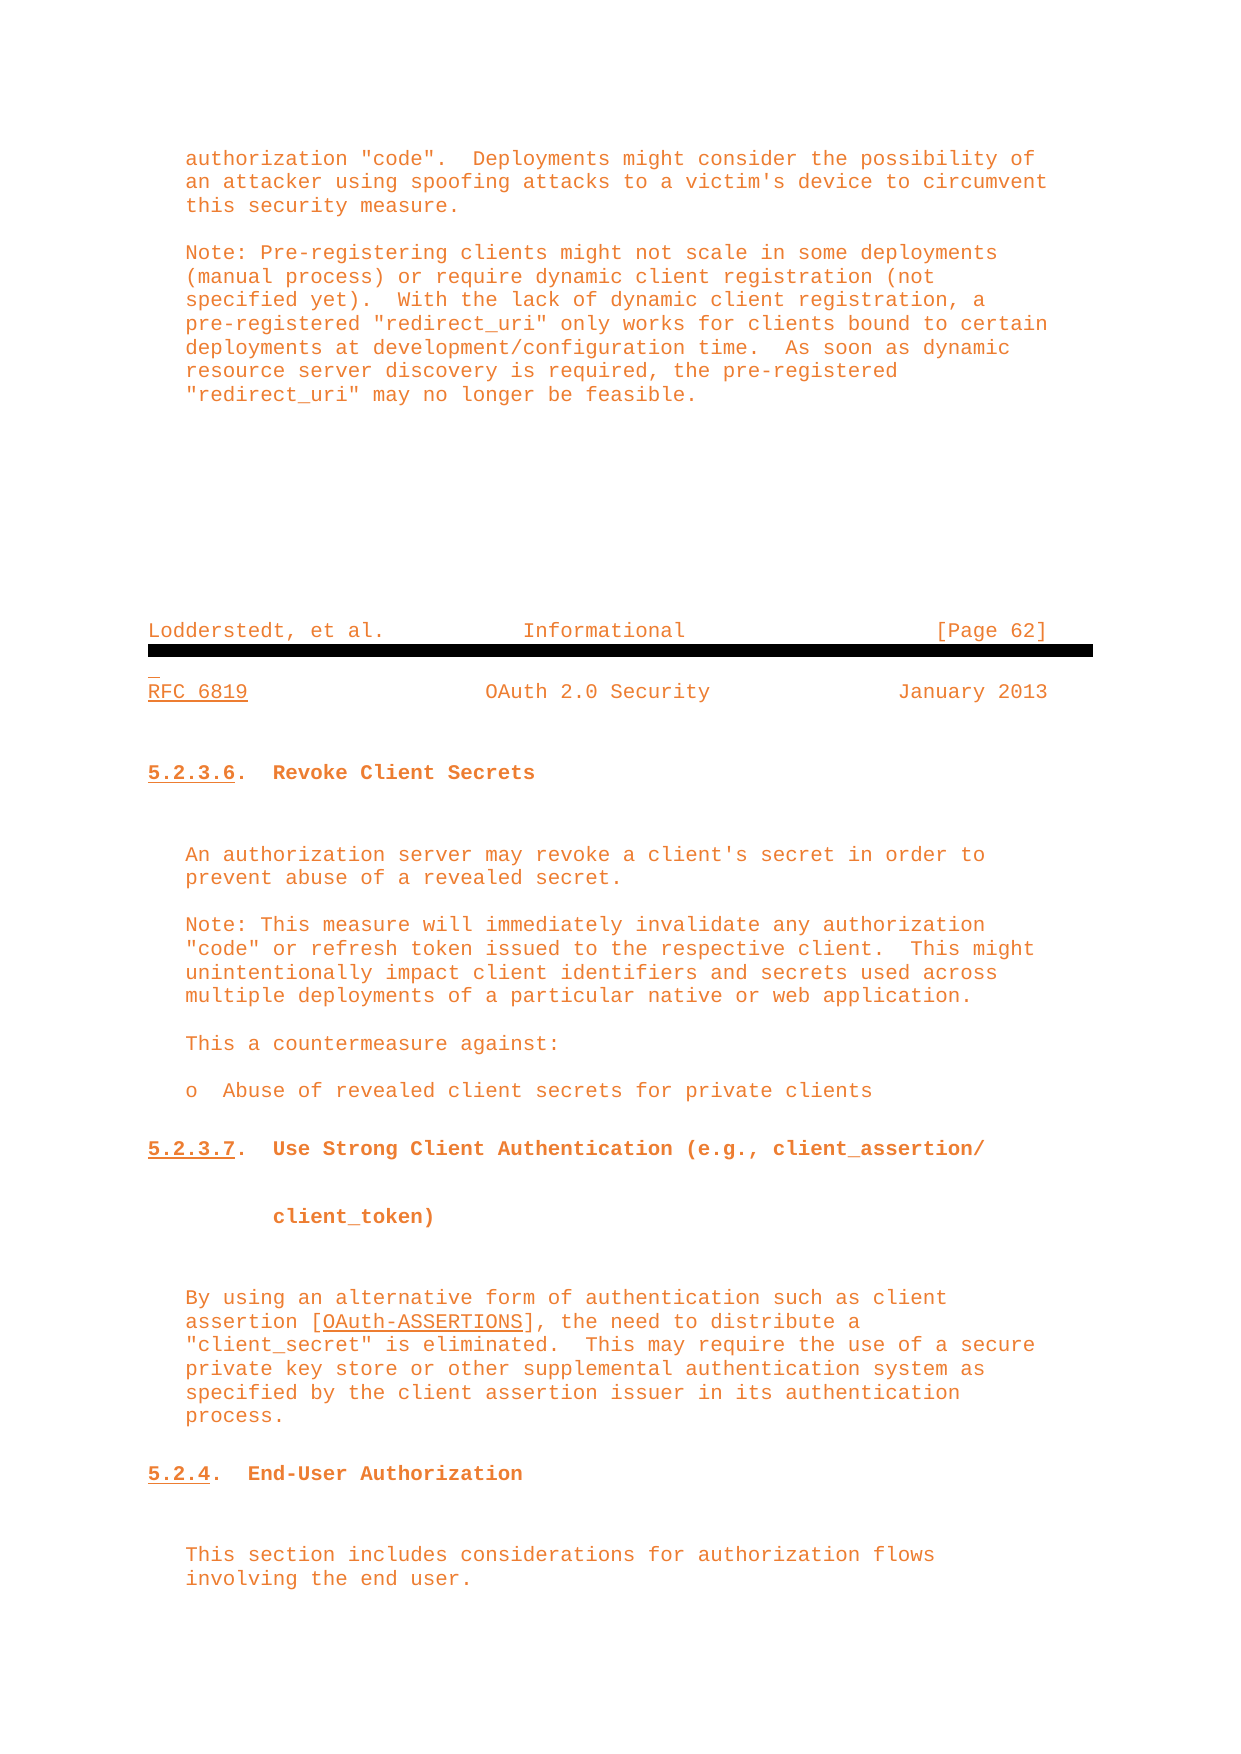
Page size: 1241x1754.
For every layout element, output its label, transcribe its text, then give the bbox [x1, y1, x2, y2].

text Note: Pre-registering clients might not scale in some deployments [148, 242, 1093, 266]
text private key store or other supplemental authentication system as [148, 1358, 1093, 1382]
text 5.2.3.7. Use Strong Client Authentication (e.g., client_assertion/ [148, 1138, 1093, 1161]
text (manual process) or require dynamic client registration (not [148, 266, 1093, 289]
text deployments at development/configuration time. As soon as dynamic [148, 337, 1093, 360]
text involving the end user. [148, 1568, 1093, 1592]
text 5.2.4. End-User Authorization [148, 1463, 1093, 1487]
text prevent abuse of a revealed secret. [148, 867, 1093, 891]
text specified yet). With the lack of dynamic client registration, a [148, 289, 1093, 313]
text pre-registered "redirect_uri" only works for clients bound to certain [148, 313, 1093, 337]
text "client_secret" is eliminated. This may require the use of a secure [148, 1334, 1093, 1358]
text this security measure. [148, 195, 1093, 218]
text process. [148, 1405, 1093, 1429]
text This a countermeasure against: [148, 1033, 1093, 1056]
text "redirect_uri" may no longer be feasible. [148, 384, 1093, 408]
text 5.2.3.6. Revoke Client Secrets [148, 762, 1093, 786]
text specified by the client assertion issuer in its authentication [148, 1382, 1093, 1405]
text An authorization server may revoke a client's secret in order to [148, 843, 1093, 867]
text authorization "code". Deployments might consider the possibility of [148, 148, 1093, 171]
text unintentionally impact client identifiers and secrets used across [148, 962, 1093, 985]
text an attacker using spoofing attacks to a victim's device to circumvent [148, 171, 1093, 195]
text Note: This measure will immediately invalidate any authorization [148, 914, 1093, 938]
text "code" or refresh token issued to the respective client. This might [148, 938, 1093, 962]
text client_token) [148, 1206, 1093, 1229]
text By using an alternative form of authentication such as client [148, 1287, 1093, 1311]
text Lodderstedt, et al. Informational [Page 62] [148, 621, 1093, 644]
text resource server discovery is required, the pre-registered [148, 360, 1093, 384]
text multiple deployments of a particular native or web application. [148, 985, 1093, 1009]
text This section includes considerations for authorization flows [148, 1544, 1093, 1568]
text RFC 6819 OAuth 2.0 Security January 2013 [148, 681, 1093, 704]
text o Abuse of revealed client secrets for private clients [148, 1080, 1093, 1104]
text assertion [OAuth-ASSERTIONS], the need to distribute a [148, 1311, 1093, 1334]
